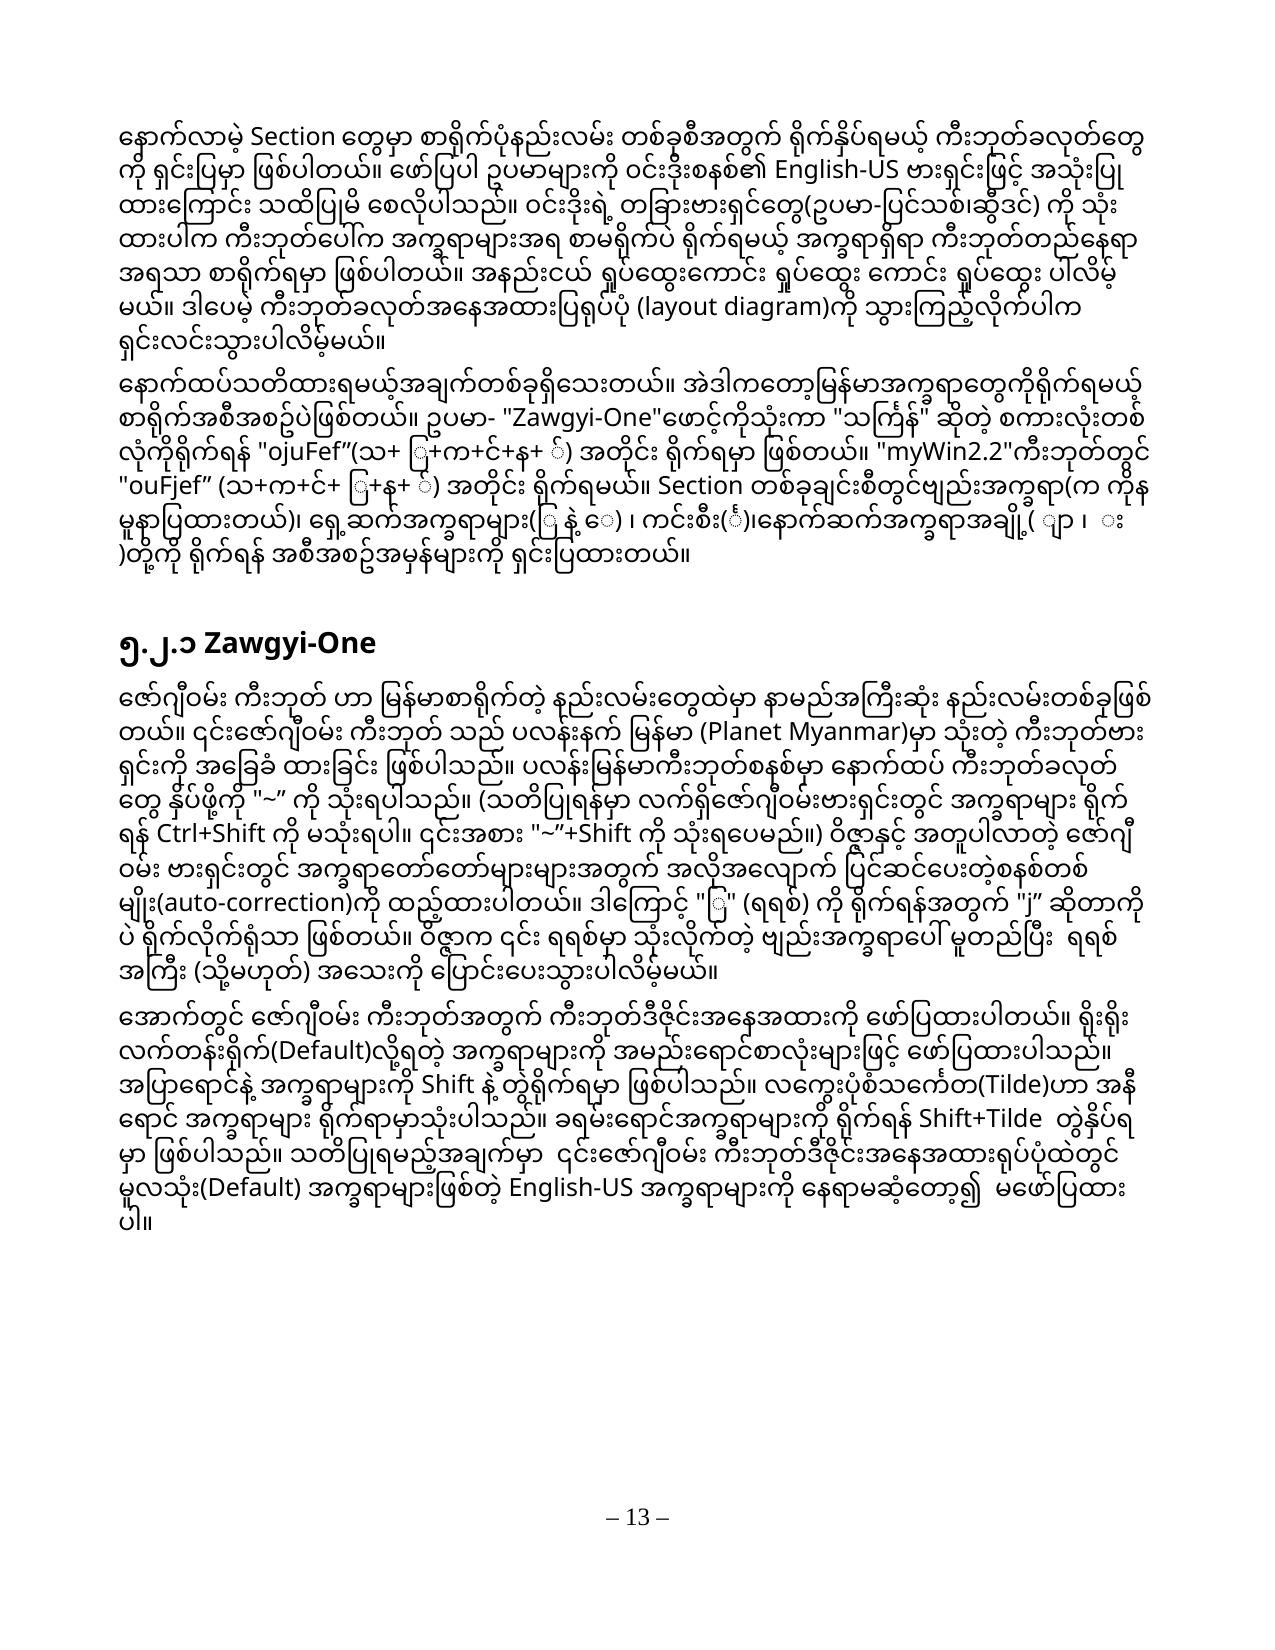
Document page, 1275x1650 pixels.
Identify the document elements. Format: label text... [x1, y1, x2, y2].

text အောက်တွင် ဇော်ဂျီဝမ်း ကီးဘုတ်အတွက် ကီးဘုတ်ဒီဇိုင်းအနေအထားကို ဖော်ပြထားပါတယ်။ ရိုးရိုးလက်တန်းရိုက်(Default)လို့ရတဲ့ အက္ခရာများကို အမည်းရောင်စာလုံးများဖြင့် ဖော်ပြထားပါသည်။ အပြာရောင်နဲ့ အက္ခရာများကို Shift နဲ့ တွဲရိုက်ရမှာ ဖြစ်ပါသည်။ လကွေးပုံစံသင်္ကေတ(Tilde)ဟာ အနီရောင် အက္ခရာများ ရိုက်ရာမှာသုံးပါသည်။ ခရမ်းရောင်အက္ခရာများကို ရိုက်ရန် Shift+Tilde တွဲနှိပ်ရမှာ ဖြစ်ပါသည်။ သတိပြုရမည့်အချက်မှာ ၎င်းဇော်ဂျီဝမ်း ကီးဘုတ်ဒီဇိုင်းအနေအထားရုပ်ပုံထဲတွင် မူလသုံး(Default) အက္ခရာများဖြစ်တဲ့ English-US အက္ခရာများကို နေရာမဆံ့တော့၍ မဖော်ပြထားပါ။ [118, 999, 1157, 1237]
text ဇော်ဂျီဝမ်း ကီးဘုတ် ဟာ မြန်မာစာရိုက်တဲ့ နည်းလမ်းတွေထဲမှာ နာမည်အကြီးဆုံး နည်းလမ်းတစ်ခုဖြစ်တယ်။ ၎င်းဇော်ဂျီဝမ်း ကီးဘုတ် သည် ပလန်းနက် မြန်မာ (Planet Myanmar)မှာ သုံးတဲ့ ကီးဘုတ်ဗားရှင်းကို အခြေခံ ထားခြင်း ဖြစ်ပါသည်။ ပလန်းမြန်မာကီးဘုတ်စနစ်မှာ နောက်ထပ် ကီးဘုတ်ခလုတ်တွေ နှိပ်ဖို့ကို "~” ကို သုံးရပါသည်။ (သတိပြုရန်မှာ လက်ရှိဇော်ဂျီဝမ်းဗားရှင်းတွင် အက္ခရာများ ရိုက်ရန် Ctrl+Shift ကို မသုံးရပါ။ ၎င်းအစား "~”+Shift ကို သုံးရပေမည်။) ဝိဇ္ဇာနှင့် အတူပါလာတဲ့ ဇော်ဂျီဝမ်း ဗားရှင်းတွင် အက္ခရာတော်တော်များများအတွက် အလိုအလျောက် ပြင်ဆင်ပေးတဲ့စနစ်တစ်မျိုး(auto-correction)ကို ထည့်ထားပါတယ်။ ဒါကြောင့် "ြ" (ရရစ်) ကို ရိုက်ရန်အတွက် "j” ဆိုတာကိုပဲ ရိုက်လိုက်ရုံသာ ဖြစ်တယ်။ ဝိဇ္ဇာက ၎င်း ရရစ်မှာ သုံးလိုက်တဲ့ ဗျည်းအက္ခရာပေါ် မူတည်ပြီး ရရစ် အကြီး (သို့မဟုတ်) အသေးကို ပြောင်းပေးသွားပါလိမ့်မယ်။ [118, 680, 1157, 986]
subtitle ၅.၂.၁ Zawgyi-One [118, 622, 1157, 662]
text နောက်ထပ်သတိထားရမယ့်အချက်တစ်ခုရှိသေးတယ်။ အဲဒါကတော့မြန်မာအက္ခရာတွေကိုရိုက်ရမယ့် စာရိုက်အစီအစဥ်ပဲဖြစ်တယ်။ ဥပမာ- "Zawgyi-One"ဖောင့်ကိုသုံးကာ "သင်္ကြန်" ဆိုတဲ့ စကားလုံးတစ်လုံကိုရိုက်ရန် "ojuFef”(သ+ ြ+က+င်+န+ ်) အတိုင်း ရိုက်ရမှာ ဖြစ်တယ်။ "myWin2.2"ကီးဘုတ်တွင် "ouFjef” (သ+က+င်+ ြ+န+ ်) အတိုင်း ရိုက်ရမယ်။ Section တစ်ခုချင်းစီတွင်ဗျည်းအက္ခရာ(က ကိုနမူနာပြထားတယ်)၊ ရှေ့ဆက်အက္ခရာများ(ြ နဲ့ ေ) ၊ ကင်းစီး(င်္)၊နောက်ဆက်အက္ခရာအချို့( ျာ ၊ း )တို့ကို ရိုက်ရန် အစီအစဥ်အမှန်များကို ရှင်းပြထားတယ်။ [118, 366, 1157, 570]
text နောက်လာမဲ့ Sectionတွေမှာ စာရိုက်ပုံနည်းလမ်း တစ်ခုစီအတွက် ရိုက်နှိပ်ရမယ့် ကီးဘုတ်ခလုတ်တွေကို ရှင်းပြမှာ ဖြစ်ပါတယ်။ ဖော်ပြပါ ဥပမာများကို ၀င်းဒိုးစနစ်၏ English-US ဗားရှင်းဖြင့် အသုံးပြုထားကြောင်း သထိပြုမိ စေလိုပါသည်။ ၀င်းဒိုးရဲ့ တခြားဗားရှင်တွေ(ဥပမာ-ပြင်သစ်၊ဆွီဒင်) ကို သုံးထားပါက ကီးဘုတ်ပေါ်က အက္ခရာများအရ စာမရိုက်ပဲ ရိုက်ရမယ့် အက္ခရာရှိရာ ကီးဘုတ်တည်နေရာအရသာ စာရိုက်ရမှာ ဖြစ်ပါတယ်။ အနည်းငယ် ရှုပ်ထွေးကောင်း ရှုပ်ထွေး ကောင်း ရှုပ်ထွေး ပါလိမ့်မယ်။ ဒါပေမဲ့ ကီးဘုတ်ခလုတ်အနေအထားပြရုပ်ပုံ (layout diagram)ကို သွားကြည့်လိုက်ပါက ရှင်းလင်းသွားပါလိမ့်မယ်။ [118, 118, 1157, 357]
